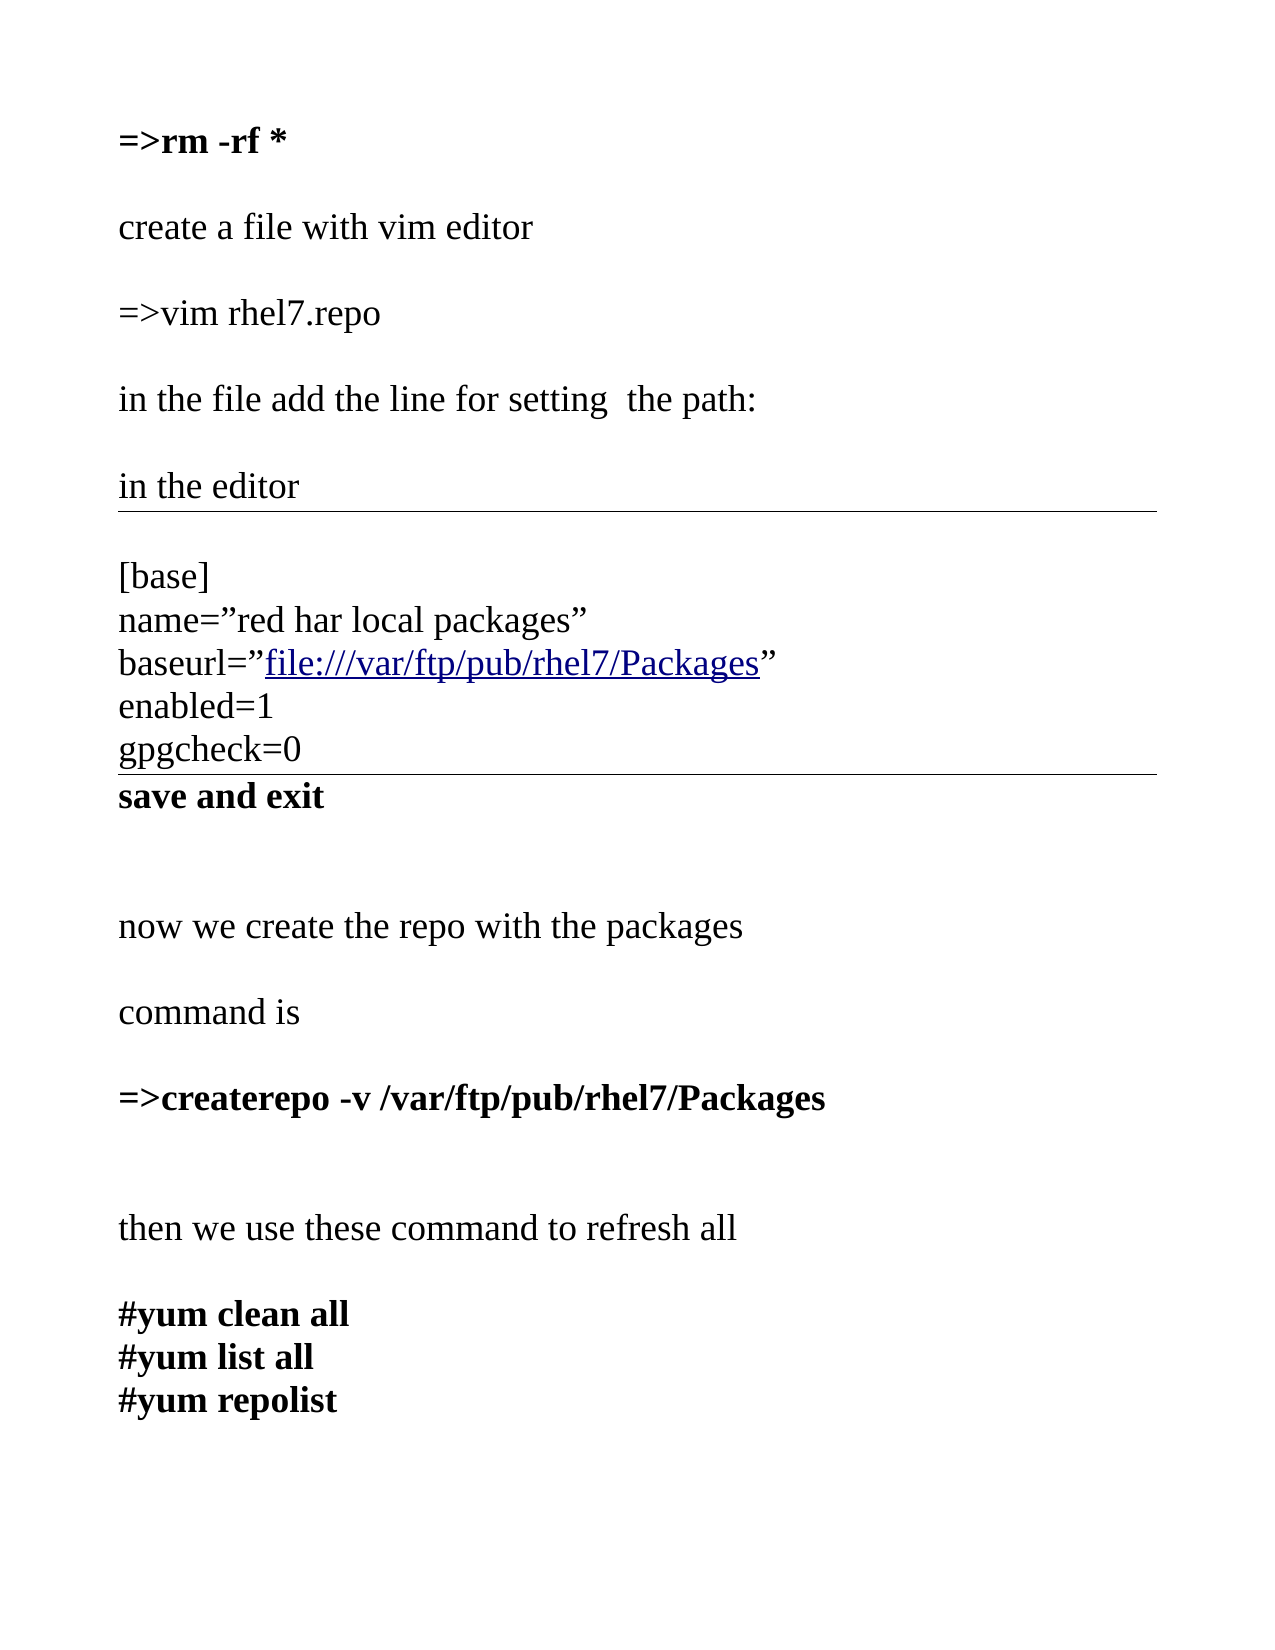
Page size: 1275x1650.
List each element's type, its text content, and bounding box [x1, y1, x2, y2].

text then we use these command to refresh all [118, 1205, 1157, 1248]
text [base] [118, 554, 1157, 597]
text in the editor [118, 463, 1157, 511]
text =>createrepo -v /var/ftp/pub/rhel7/Packages [118, 1076, 1157, 1119]
text create a file with vim editor [118, 204, 1157, 247]
text save and exit [118, 775, 1157, 817]
text #yum clean all [118, 1291, 1157, 1334]
text enabled=1 [118, 683, 1157, 726]
text in the file add the line for setting the path: [118, 377, 1157, 420]
text name=”red har local packages” [118, 597, 1157, 640]
text now we create the repo with the packages [118, 903, 1157, 946]
text baseurl=”file:///var/ftp/pub/rhel7/Packages” [118, 640, 1157, 683]
text command is [118, 989, 1157, 1033]
text #yum list all [118, 1334, 1157, 1378]
text =>rm -rf * [118, 118, 1157, 161]
text #yum repolist [118, 1378, 1157, 1421]
text gpgcheck=0 [118, 726, 1157, 774]
text =>vim rhel7.repo [118, 291, 1157, 334]
